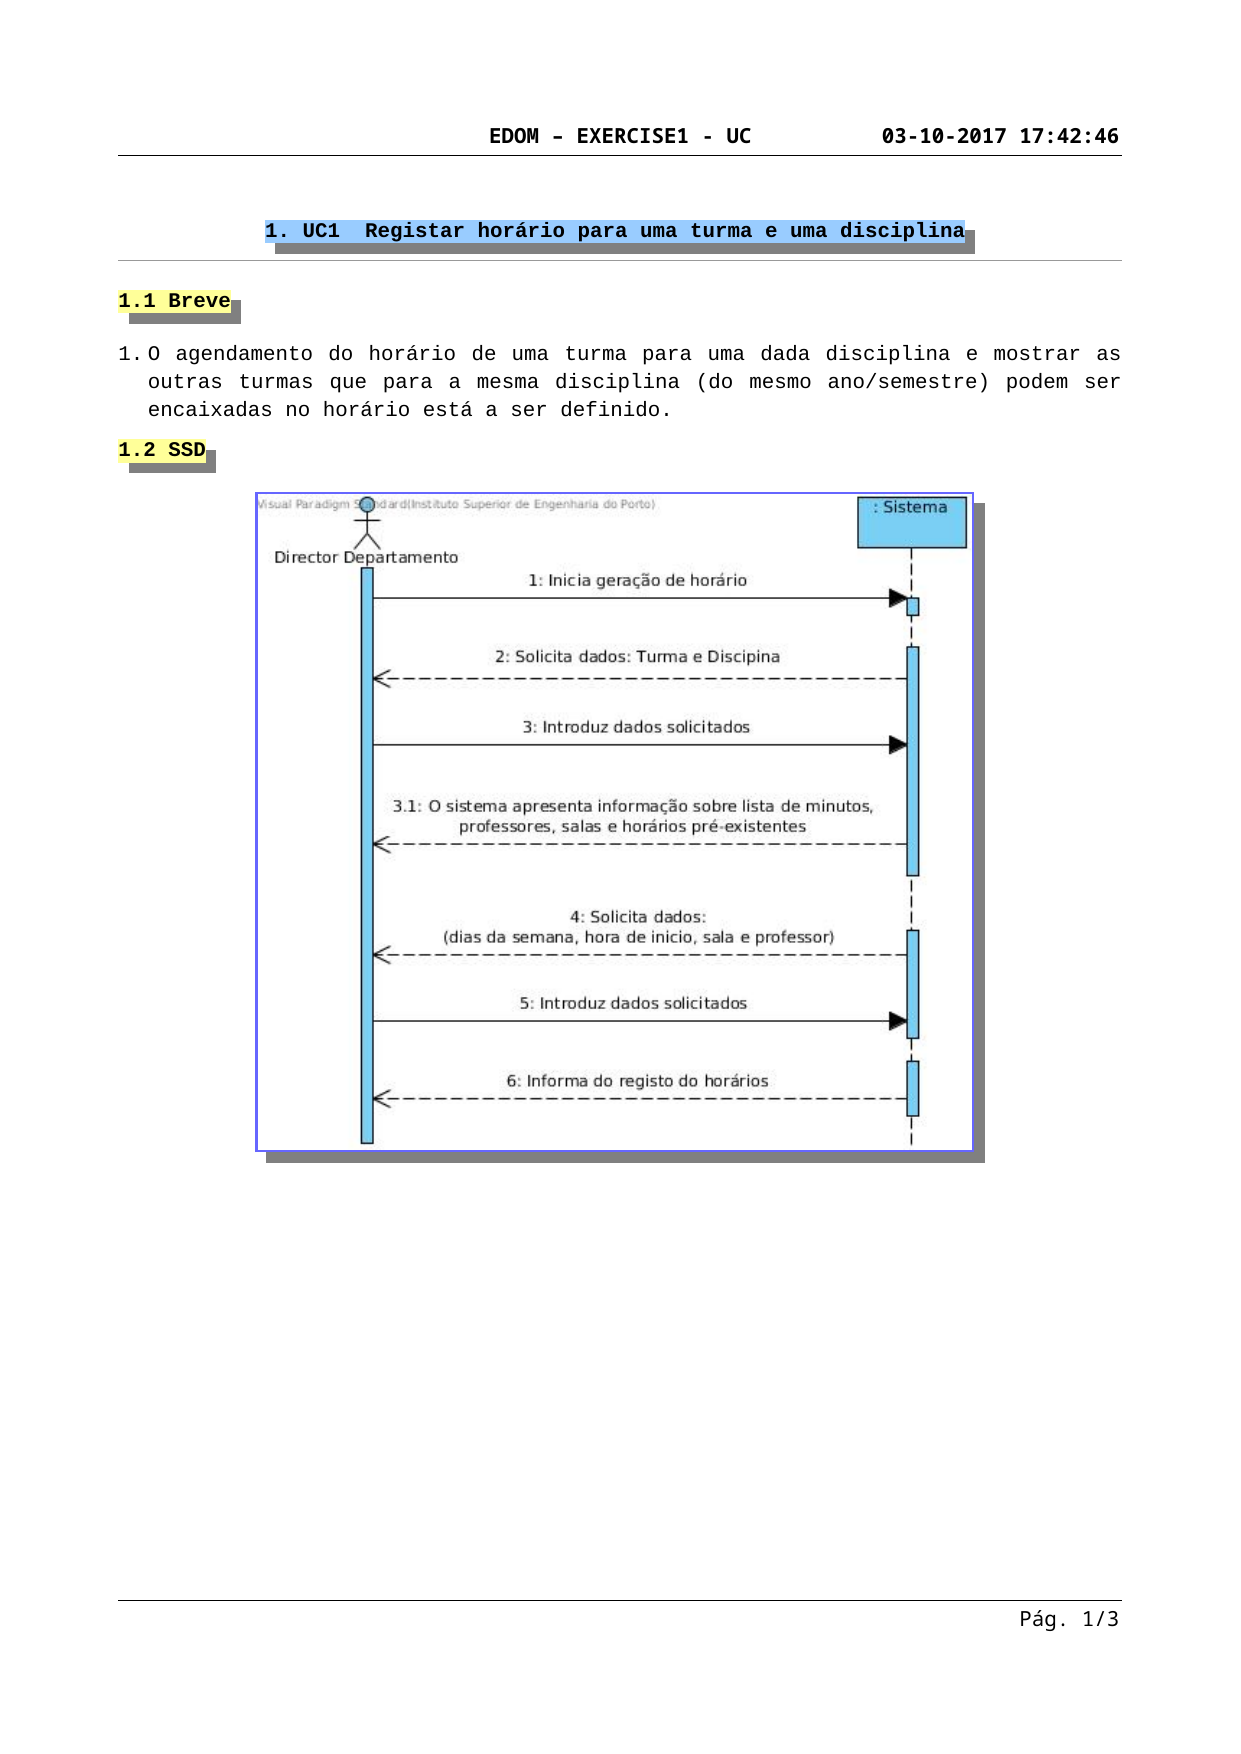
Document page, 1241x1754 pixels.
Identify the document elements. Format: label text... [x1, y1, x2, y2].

list O agendamento do horário de uma turma para uma dada disciplina e mostrar as outras turmas que para a mesma disciplina (do mesmo ano/semestre) podem ser encaixadas no horário está a ser definido. [118, 342, 1122, 423]
picture [258, 494, 972, 1150]
subtitle 1. UC1 Registar horário para uma turma e uma disciplina [118, 214, 1122, 260]
subtitle 1.1 Breve [231, 290, 1122, 324]
subtitle 1.2 SSD [206, 439, 1122, 473]
